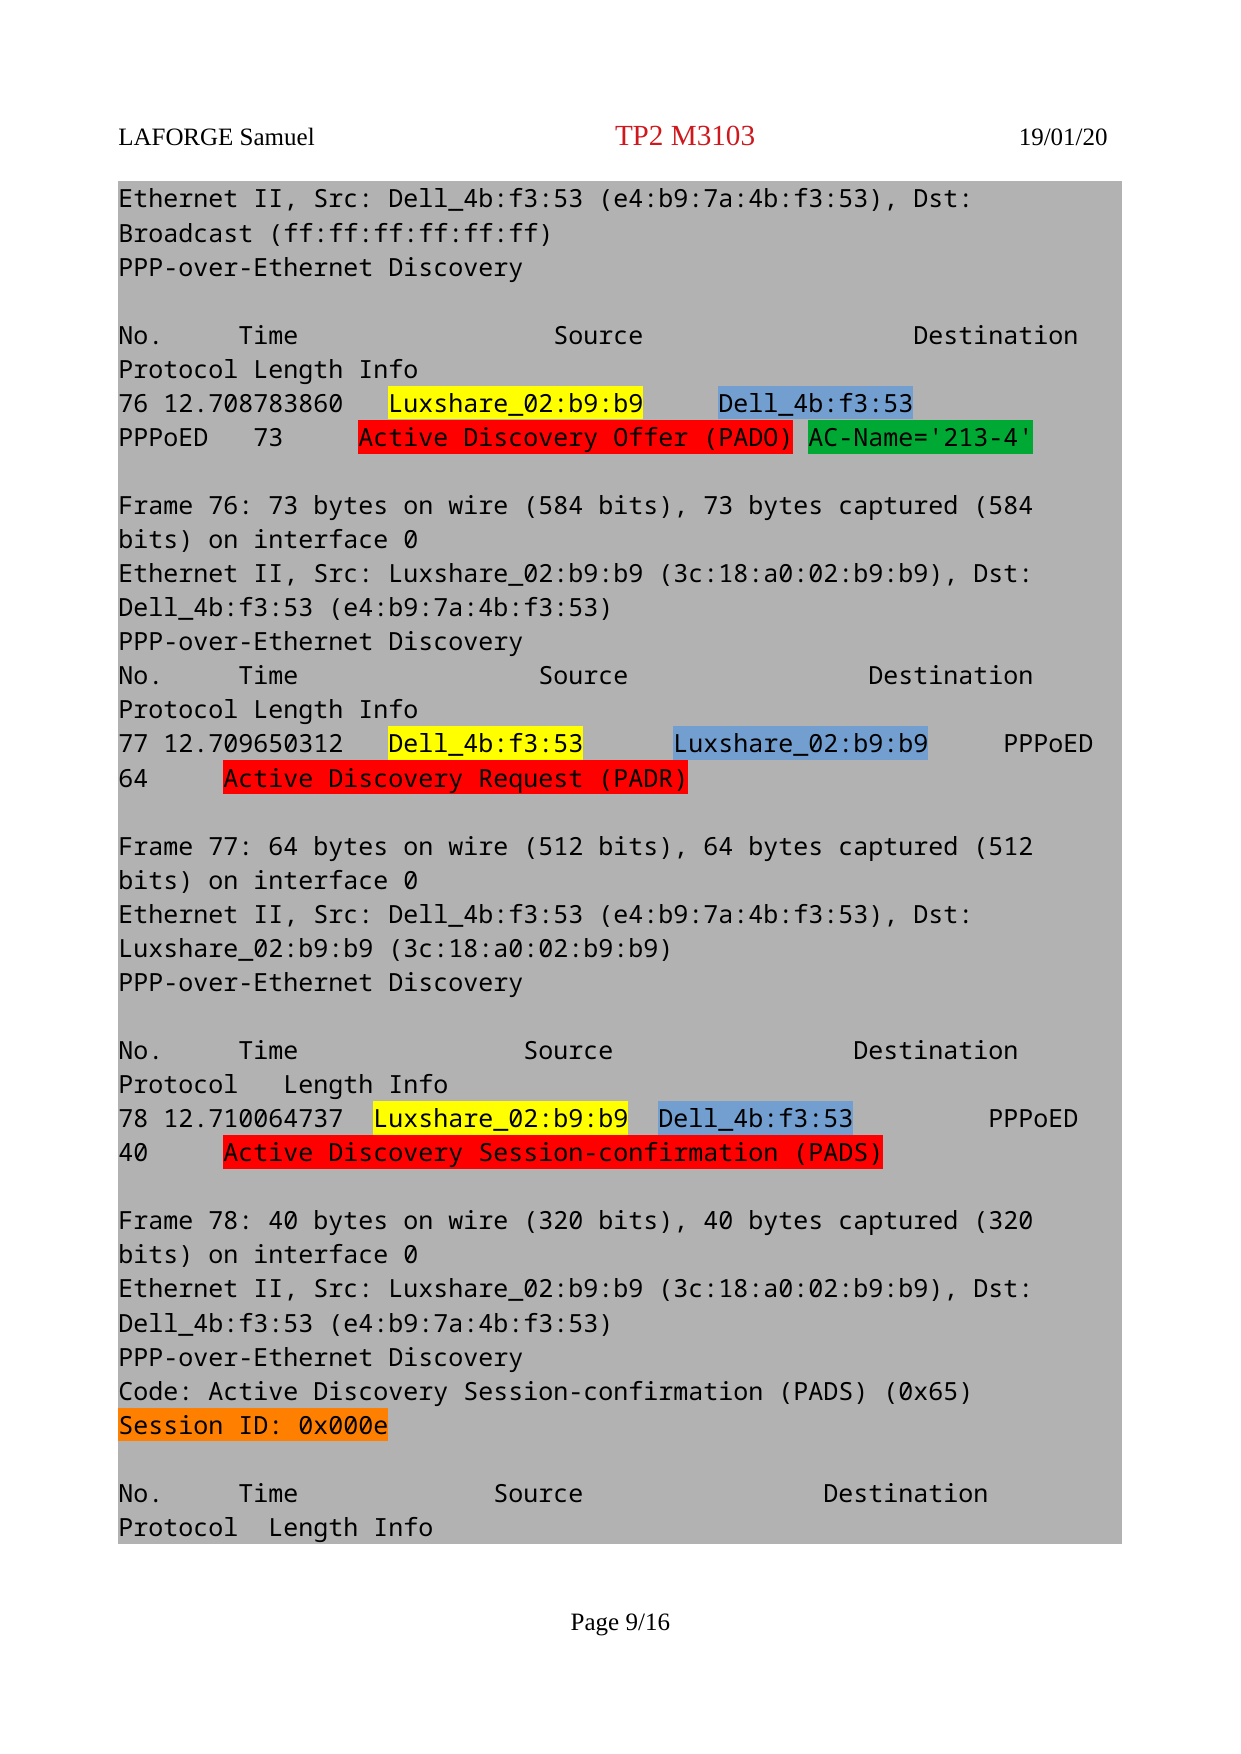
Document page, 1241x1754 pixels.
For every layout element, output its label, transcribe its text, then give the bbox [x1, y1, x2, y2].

text No. Time Source Destination Protocol Length Info [118, 1476, 1122, 1544]
text Ethernet II, Src: Dell_4b:f3:53 (e4:b9:7a:4b:f3:53), Dst: Broadcast (ff:ff:ff:ff:ff:ff) PPP-over-Ethernet Discovery No. Time Source Destination Protocol Length Info 76 12.708783860 Luxshare_02:b9:b9 Dell_4b:f3:53 PPPoED 73 Active Discovery Offer (PADO) AC-Name='213-4' Frame 76: 73 bytes on wire (584 bits), 73 bytes captured (584 bits) on interface 0 Ethernet II, Src: Luxshare_02:b9:b9 (3c:18:a0:02:b9:b9), Dst: Dell_4b:f3:53 (e4:b9:7a:4b:f3:53) PPP-over-Ethernet Discovery No. Time Source Destination Protocol Length Info 77 12.709650312 Dell_4b:f3:53 Luxshare_02:b9:b9 PPPoED 64 Active Discovery Request (PADR) Frame 77: 64 bytes on wire (512 bits), 64 bytes captured (512 bits) on interface 0 Ethernet II, Src: Dell_4b:f3:53 (e4:b9:7a:4b:f3:53), Dst: Luxshare_02:b9:b9 (3c:18:a0:02:b9:b9) PPP-over-Ethernet Discovery No. Time Source Destination Protocol Length Info 78 12.710064737 Luxshare_02:b9:b9 Dell_4b:f3:53 PPPoED 40 Active Discovery Session-confirmation (PADS) Frame 78: 40 bytes on wire (320 bits), 40 bytes captured (320 bits) on interface 0 Ethernet II, Src: Luxshare_02:b9:b9 (3c:18:a0:02:b9:b9), Dst: Dell_4b:f3:53 (e4:b9:7a:4b:f3:53) PPP-over-Ethernet Discovery [118, 181, 1122, 1373]
text Code: Active Discovery Session-confirmation (PADS) (0x65) Session ID: 0x000e [118, 1373, 1122, 1441]
